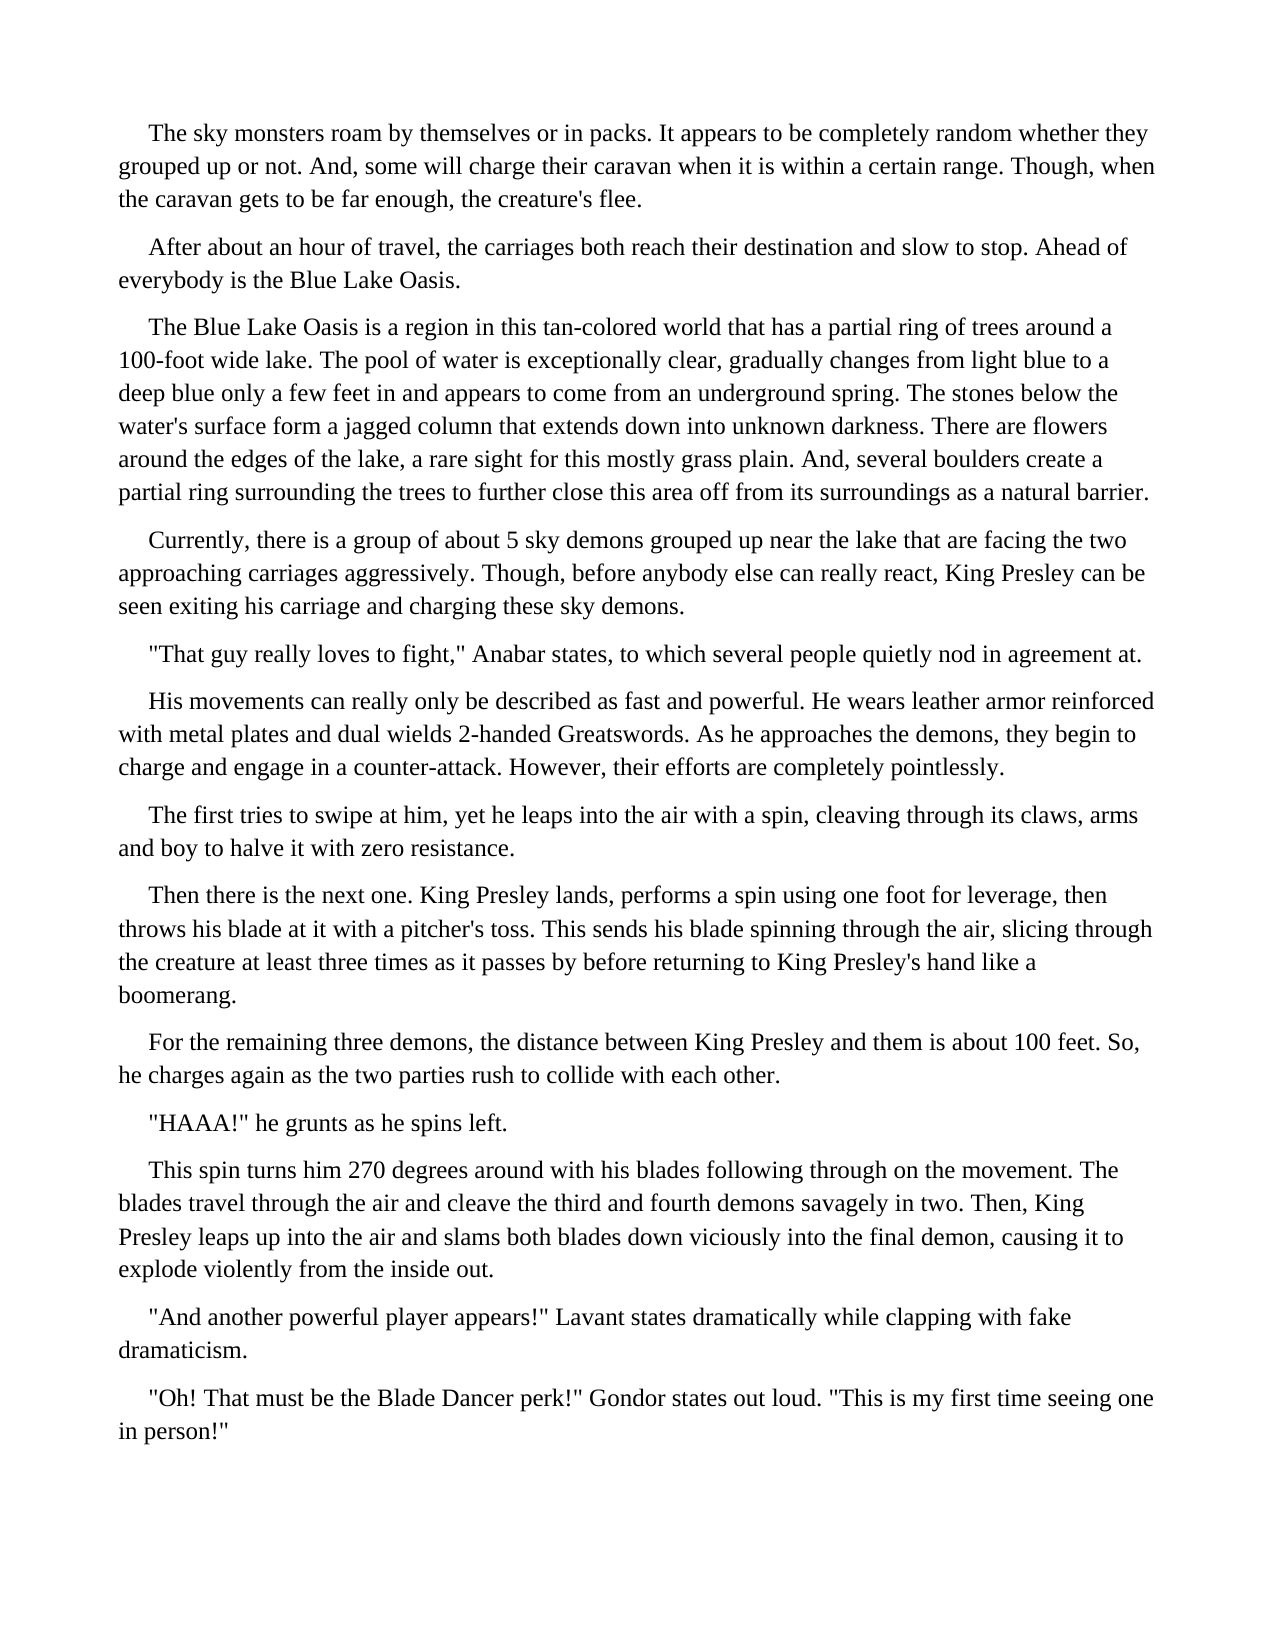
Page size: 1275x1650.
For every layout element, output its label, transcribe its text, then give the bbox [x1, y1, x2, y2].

text His movements can really only be described as fast and powerful. He wears leather armor reinforced with metal plates and dual wields 2-handed Greatswords. As he approaches the demons, they begin to charge and engage in a counter-attack. However, their efforts are completely pointlessly. [118, 686, 1157, 781]
text The first tries to swipe at him, yet he leaps into the air with a spin, cleaving through its claws, arms and boy to halve it with zero resistance. [118, 800, 1157, 862]
text For the remaining three demons, the distance between King Presley and them is about 100 feet. So, he charges again as the two parties rush to collide with each other. [118, 1027, 1157, 1089]
text "And another powerful player appears!" Lavant states dramatically while clapping with fake dramaticism. [118, 1302, 1157, 1364]
text "Oh! That must be the Blade Dancer perk!" Gondor states out loud. "This is my first time seeing one in person!" [118, 1383, 1157, 1444]
text Currently, there is a group of about 5 sky demons grouped up near the lake that are facing the two approaching carriages aggressively. Though, before anybody else can really react, King Presley can be seen exiting his carriage and charging these sky demons. [118, 525, 1157, 620]
text Then there is the next one. King Presley lands, performs a spin using one foot for leverage, then throws his blade at it with a pitcher's toss. This sends his blade spinning through the air, slicing through the creature at least three times as it passes by before returning to King Presley's hand like a boomerang. [118, 881, 1157, 1008]
text The Blue Lake Oasis is a region in this tan-colored world that has a partial ring of trees around a 100-foot wide lake. The pool of water is exceptionally clear, gradually changes from light blue to a deep blue only a few feet in and appears to come from an underground spring. The stones below the water's surface form a jagged column that extends down into unknown darkness. There are flowers around the edges of the lake, a rare sight for this mostly grass plain. And, several boulders create a partial ring surrounding the trees to further close this area off from its surroundings as a natural barrier. [118, 312, 1157, 506]
text After about an hour of travel, the carriages both reach their destination and slow to stop. Ahead of everybody is the Blue Lake Oasis. [118, 232, 1157, 293]
text This spin turns him 270 degrees around with his blades following through on the movement. The blades travel through the air and cleave the third and fourth demons savagely in two. Then, King Presley leaps up into the air and slams both blades down viciously into the final demon, causing it to explode violently from the inside out. [118, 1156, 1157, 1283]
text "HAAA!" he grunts as he spins left. [118, 1108, 1157, 1137]
text "That guy really loves to fight," Anabar states, to which several people quietly nod in agreement at. [118, 639, 1157, 667]
text The sky monsters roam by themselves or in packs. It appears to be completely random whether they grouped up or not. And, some will charge their caravan when it is within a certain range. Though, when the caravan gets to be far enough, the creature's flee. [118, 118, 1157, 213]
